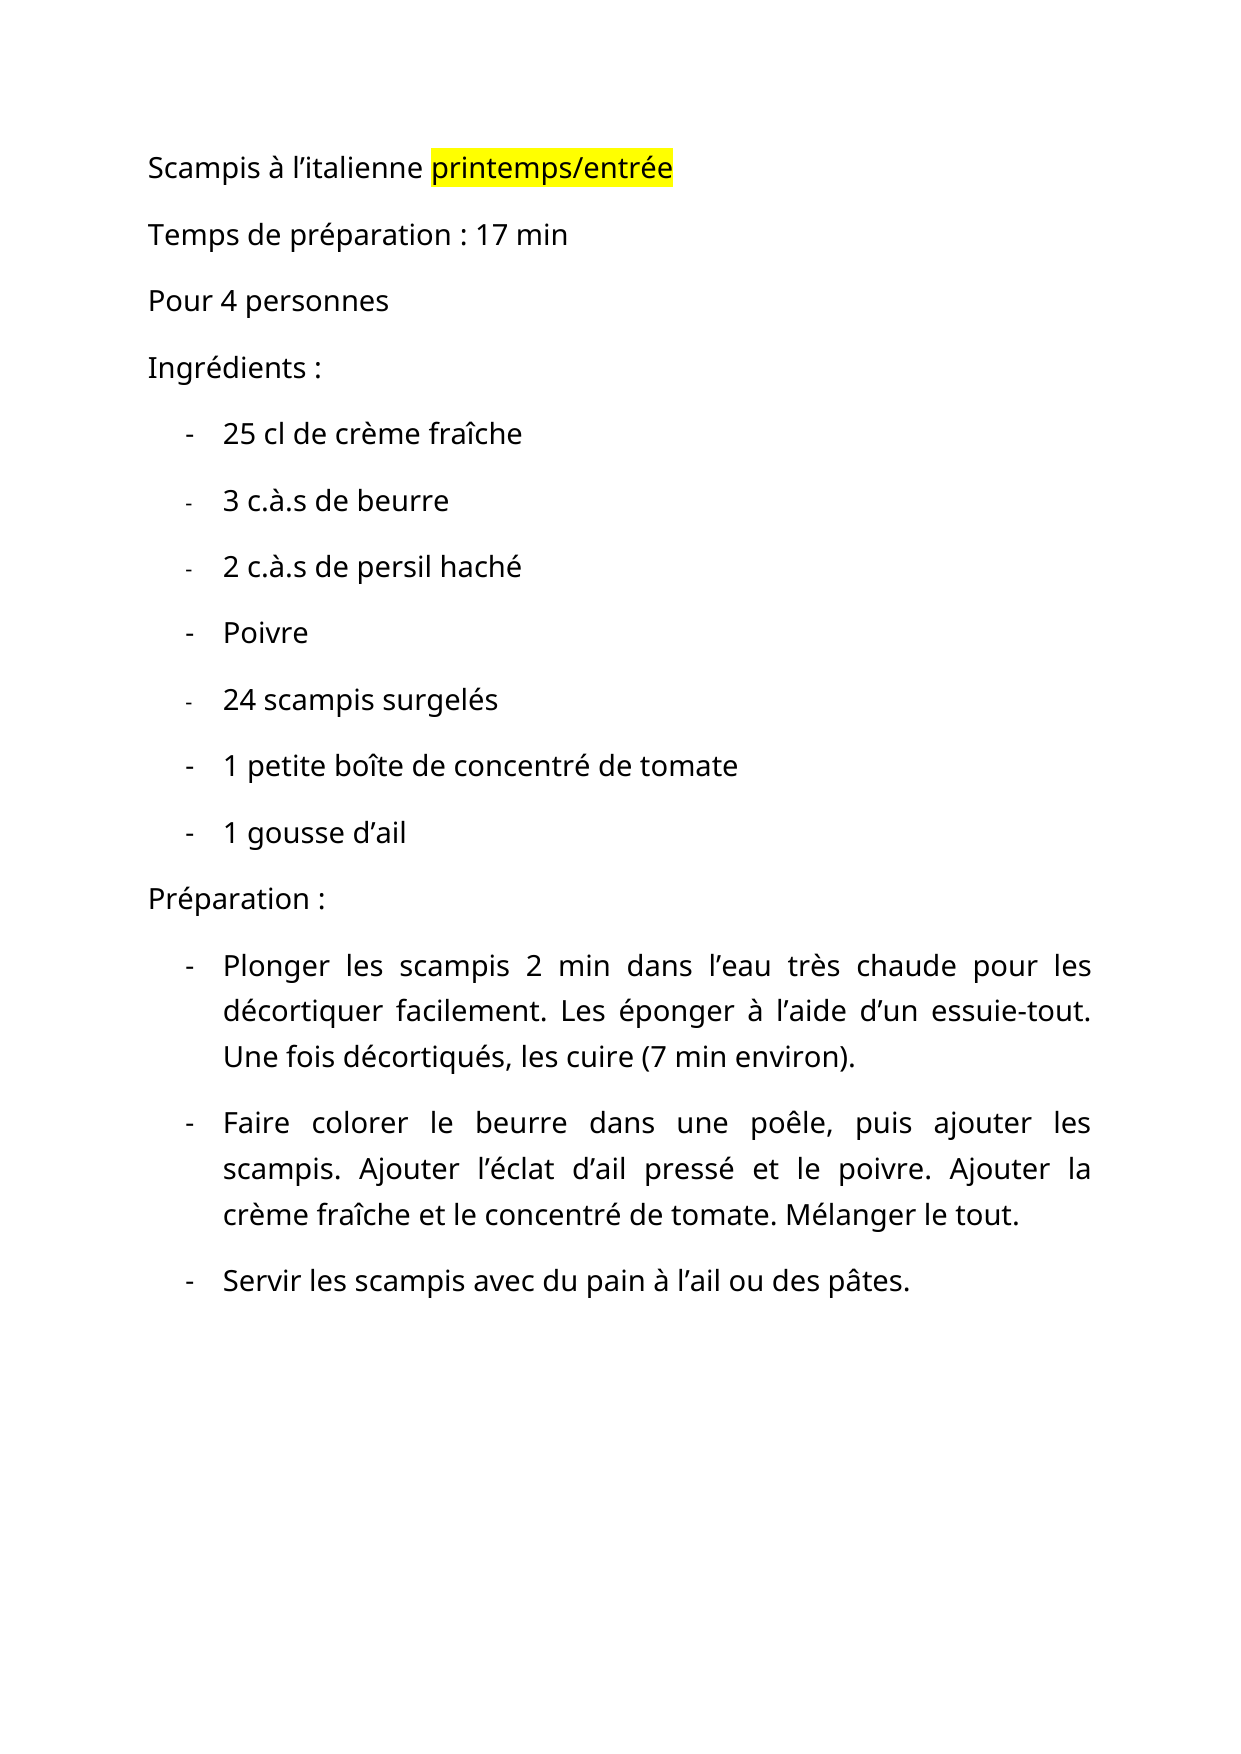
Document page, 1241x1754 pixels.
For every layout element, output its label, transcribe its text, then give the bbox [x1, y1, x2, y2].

text Pour 4 personnes [148, 281, 1093, 320]
list 24 scampis surgelés [185, 679, 1093, 719]
list 1 gousse d’ail [185, 812, 1093, 852]
list Plonger les scampis 2 min dans l’eau très chaude pour les décortiquer facilement. Les éponger à l’aide d’un essuie-tout. Une fois décortiqués, les cuire (7 min environ). [185, 945, 1093, 1076]
list 25 cl de crème fraîche [185, 413, 1093, 453]
list Servir les scampis avec du pain à l’ail ou des pâtes. [185, 1261, 1093, 1300]
text Préparation : [148, 879, 1093, 918]
text Temps de préparation : 17 min [148, 214, 1093, 254]
text Scampis à l’italienne printemps/entrée [148, 148, 1093, 187]
list 1 petite boîte de concentré de tomate [185, 746, 1093, 785]
list 2 c.à.s de persil haché [185, 546, 1093, 586]
list Poivre [185, 613, 1093, 652]
list Faire colorer le beurre dans une poêle, puis ajouter les scampis. Ajouter l’éclat d’ail pressé et le poivre. Ajouter la crème fraîche et le concentré de tomate. Mélanger le tout. [185, 1103, 1093, 1234]
text Ingrédients : [148, 347, 1093, 387]
list 3 c.à.s de beurre [185, 480, 1093, 519]
